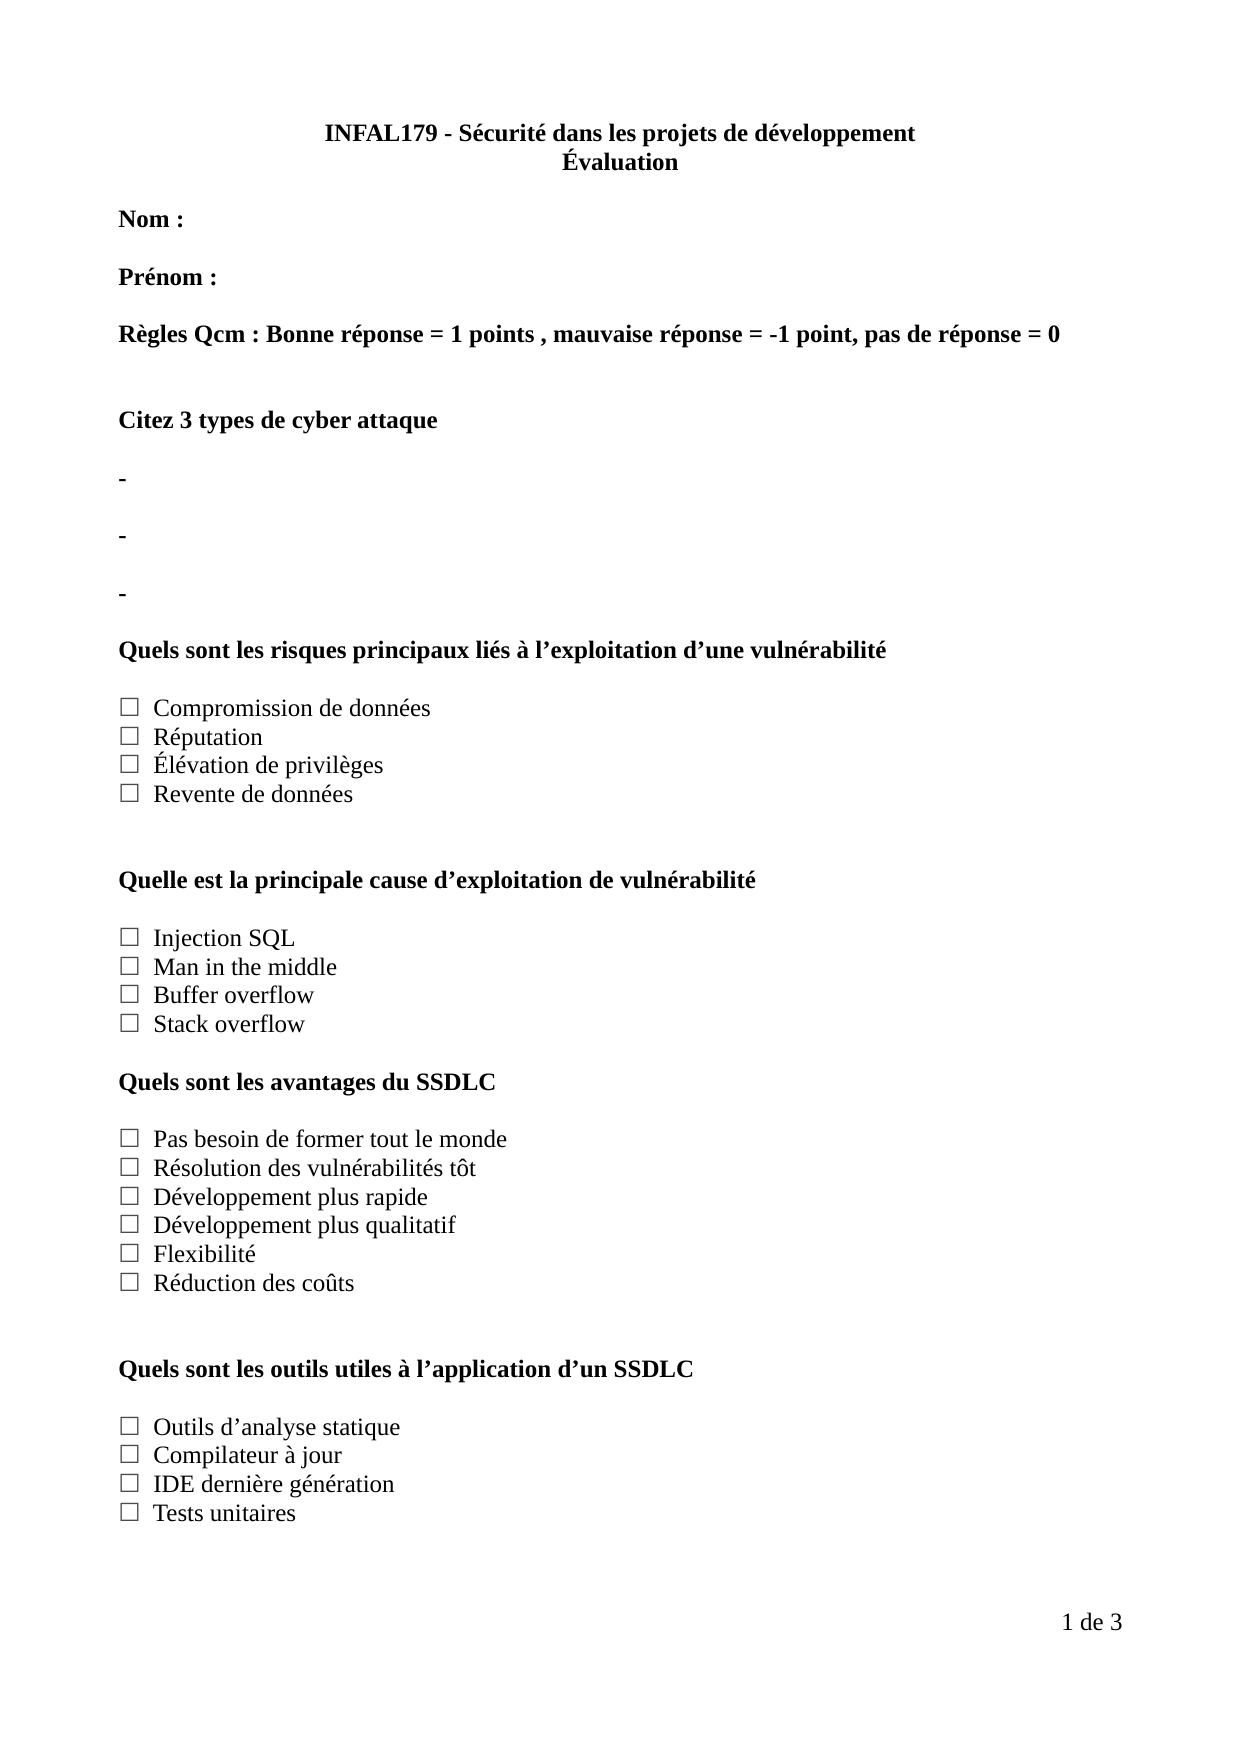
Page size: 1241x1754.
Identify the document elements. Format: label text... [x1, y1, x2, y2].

text Règles Qcm : Bonne réponse = 1 points , mauvaise réponse = -1 point, pas de réponse = 0 [118, 319, 1122, 348]
text ☐ Élévation de privilèges [118, 751, 1122, 779]
text ☐ Outils d’analyse statique [118, 1412, 1122, 1441]
text Citez 3 types de cyber attaque [118, 406, 1122, 434]
text Évaluation [118, 147, 1122, 176]
text ☐ Développement plus qualitatif [118, 1211, 1122, 1239]
text ☐ IDE dernière génération [118, 1469, 1122, 1498]
text ☐ Réduction des coûts [118, 1268, 1122, 1297]
text ☐ Réputation [118, 722, 1122, 751]
text - [118, 578, 1122, 607]
text ☐ Injection SQL [118, 923, 1122, 952]
text ☐ Résolution des vulnérabilités tôt [118, 1153, 1122, 1182]
text - [118, 521, 1122, 549]
text ☐ Compilateur à jour [118, 1441, 1122, 1469]
text - [118, 463, 1122, 492]
text ☐ Stack overflow [118, 1009, 1122, 1038]
text INFAL179 - Sécurité dans les projets de développement [118, 118, 1122, 147]
text ☐ Buffer overflow [118, 981, 1122, 1009]
text Prénom : [118, 262, 1122, 291]
text ☐ Pas besoin de former tout le monde [118, 1124, 1122, 1153]
text ☐ Flexibilité [118, 1239, 1122, 1268]
text ☐ Man in the middle [118, 952, 1122, 981]
text ☐ Développement plus rapide [118, 1182, 1122, 1211]
text ☐ Compromission de données [118, 693, 1122, 722]
text ☐ Tests unitaires [118, 1498, 1122, 1527]
text Quels sont les outils utiles à l’application d’un SSDLC [118, 1354, 1122, 1383]
text Quels sont les risques principaux liés à l’exploitation d’une vulnérabilité [118, 636, 1122, 664]
text Quels sont les avantages du SSDLC [118, 1067, 1122, 1096]
text ☐ Revente de données [118, 779, 1122, 808]
text Quelle est la principale cause d’exploitation de vulnérabilité [118, 866, 1122, 894]
text Nom : [118, 204, 1122, 233]
